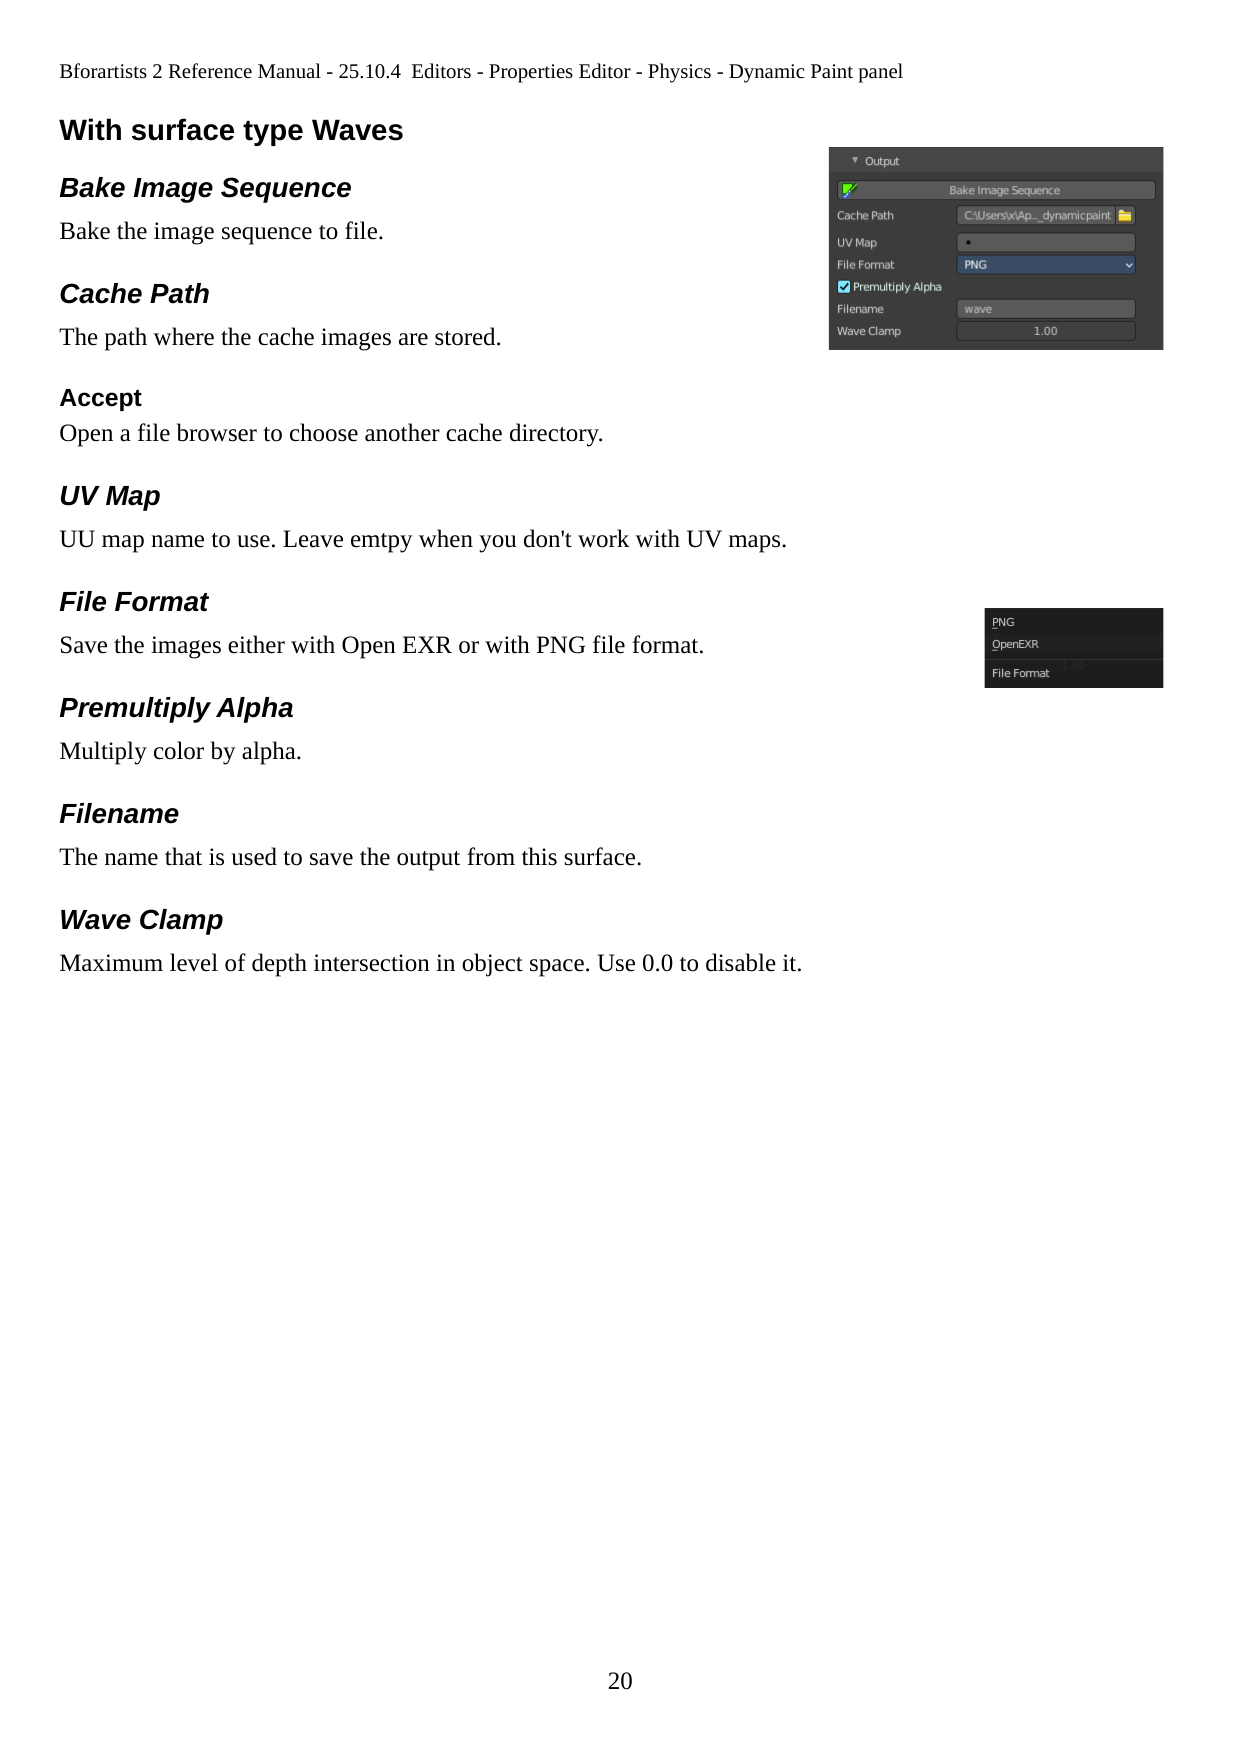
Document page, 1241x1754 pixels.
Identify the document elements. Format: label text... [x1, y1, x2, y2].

text The path where the cache images are stored. [59, 322, 828, 350]
text Maximum level of depth intersection in object space. Use 0.0 to disable it. [59, 948, 1181, 976]
text Multiply color by alpha. [59, 736, 1181, 764]
subtitle [1164, 277, 1181, 309]
subtitle File Format [59, 586, 1181, 617]
text The name that is used to save the output from this surface. [59, 842, 1181, 871]
subtitle Premultiply Alpha [59, 691, 1181, 723]
text Bake the image sequence to file. [59, 216, 828, 244]
subtitle Wave Clamp [59, 903, 1181, 935]
picture [984, 608, 1164, 688]
subtitle Filename [59, 797, 1181, 829]
subtitle Cache Path [59, 277, 828, 309]
text Save the images either with Open EXR or with PNG file format. [59, 630, 984, 659]
subtitle UV Map [59, 479, 1181, 511]
subtitle [1164, 171, 1181, 203]
text UU map name to use. Leave emtpy when you don't work with UV maps. [59, 524, 1181, 553]
subtitle Bake Image Sequence [59, 171, 828, 203]
subtitle Accept [59, 383, 1181, 412]
picture [828, 147, 1164, 350]
text Open a file browser to choose another cache directory. [59, 418, 1181, 447]
subtitle With surface type Waves [59, 113, 1181, 146]
